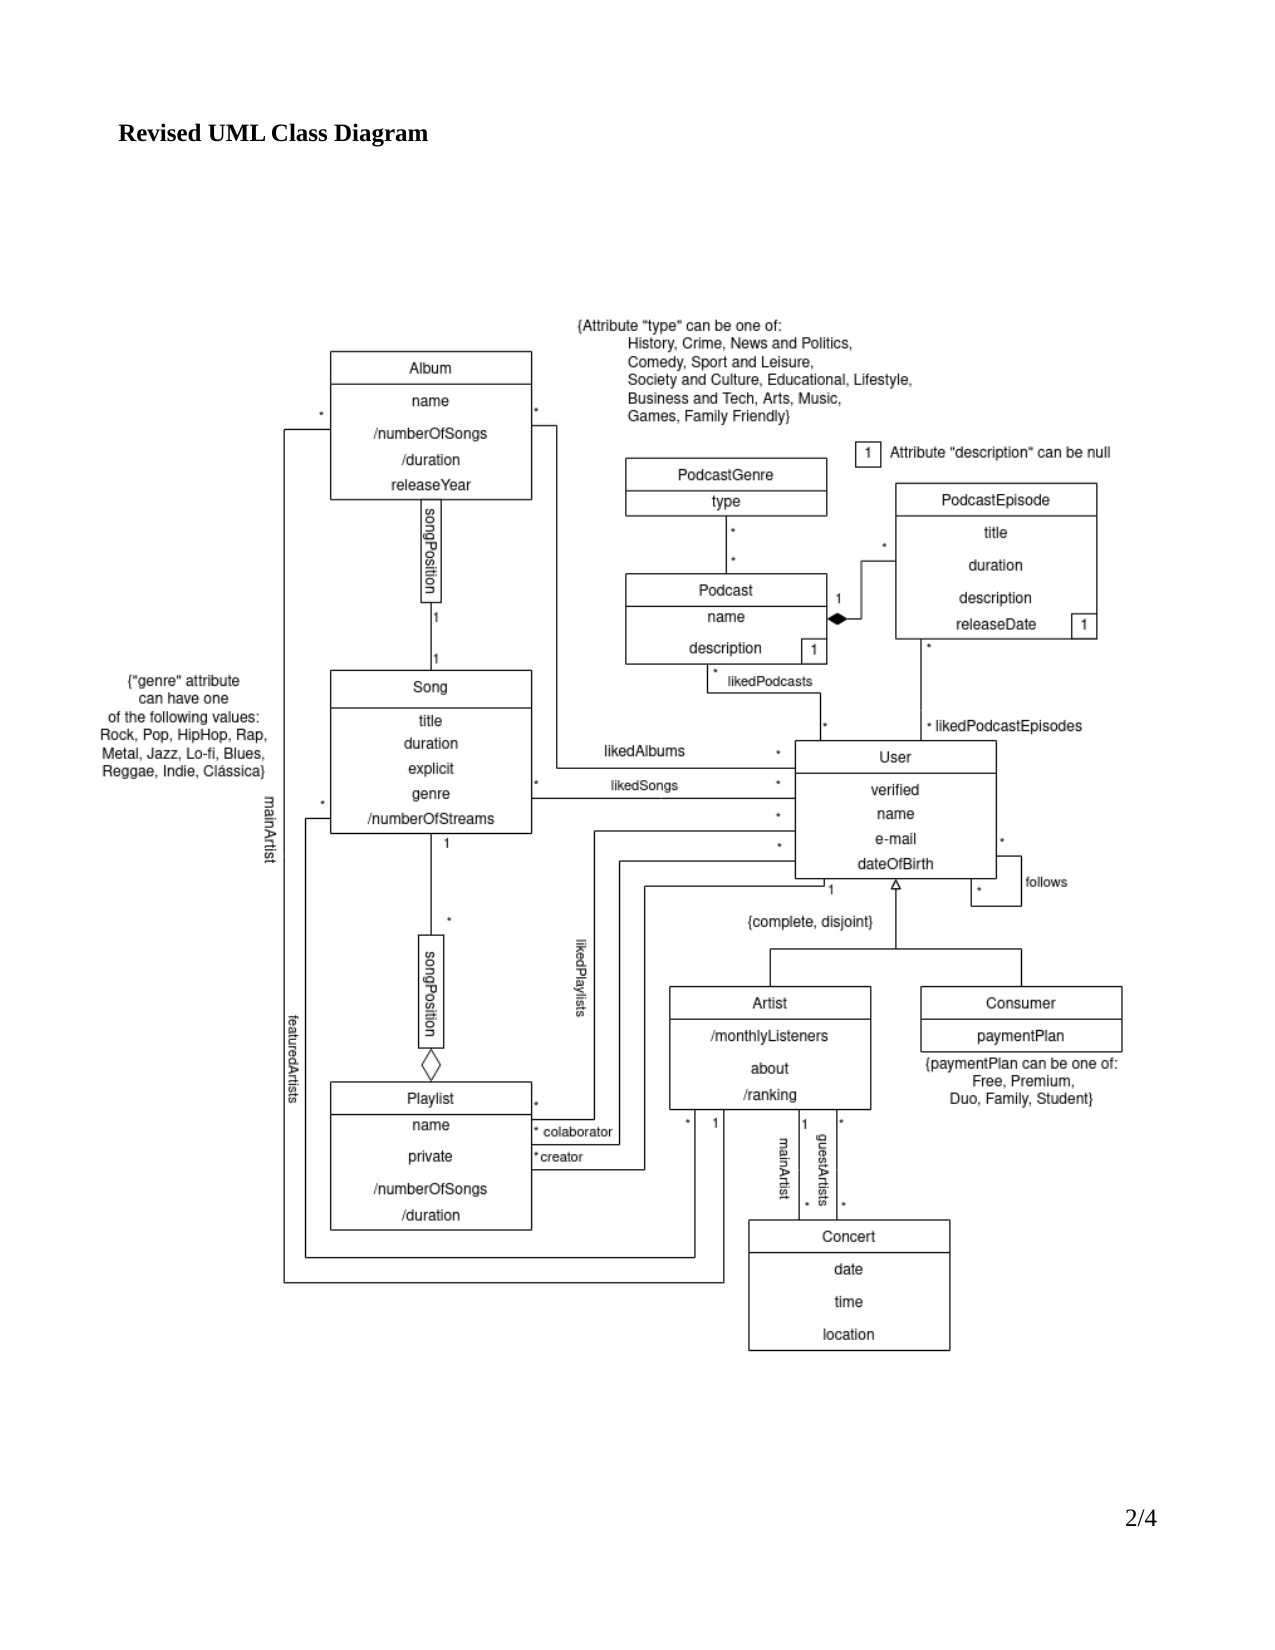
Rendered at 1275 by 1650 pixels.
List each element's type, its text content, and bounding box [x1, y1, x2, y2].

picture [89, 316, 1129, 1355]
text Revised UML Class Diagram [118, 118, 1157, 147]
